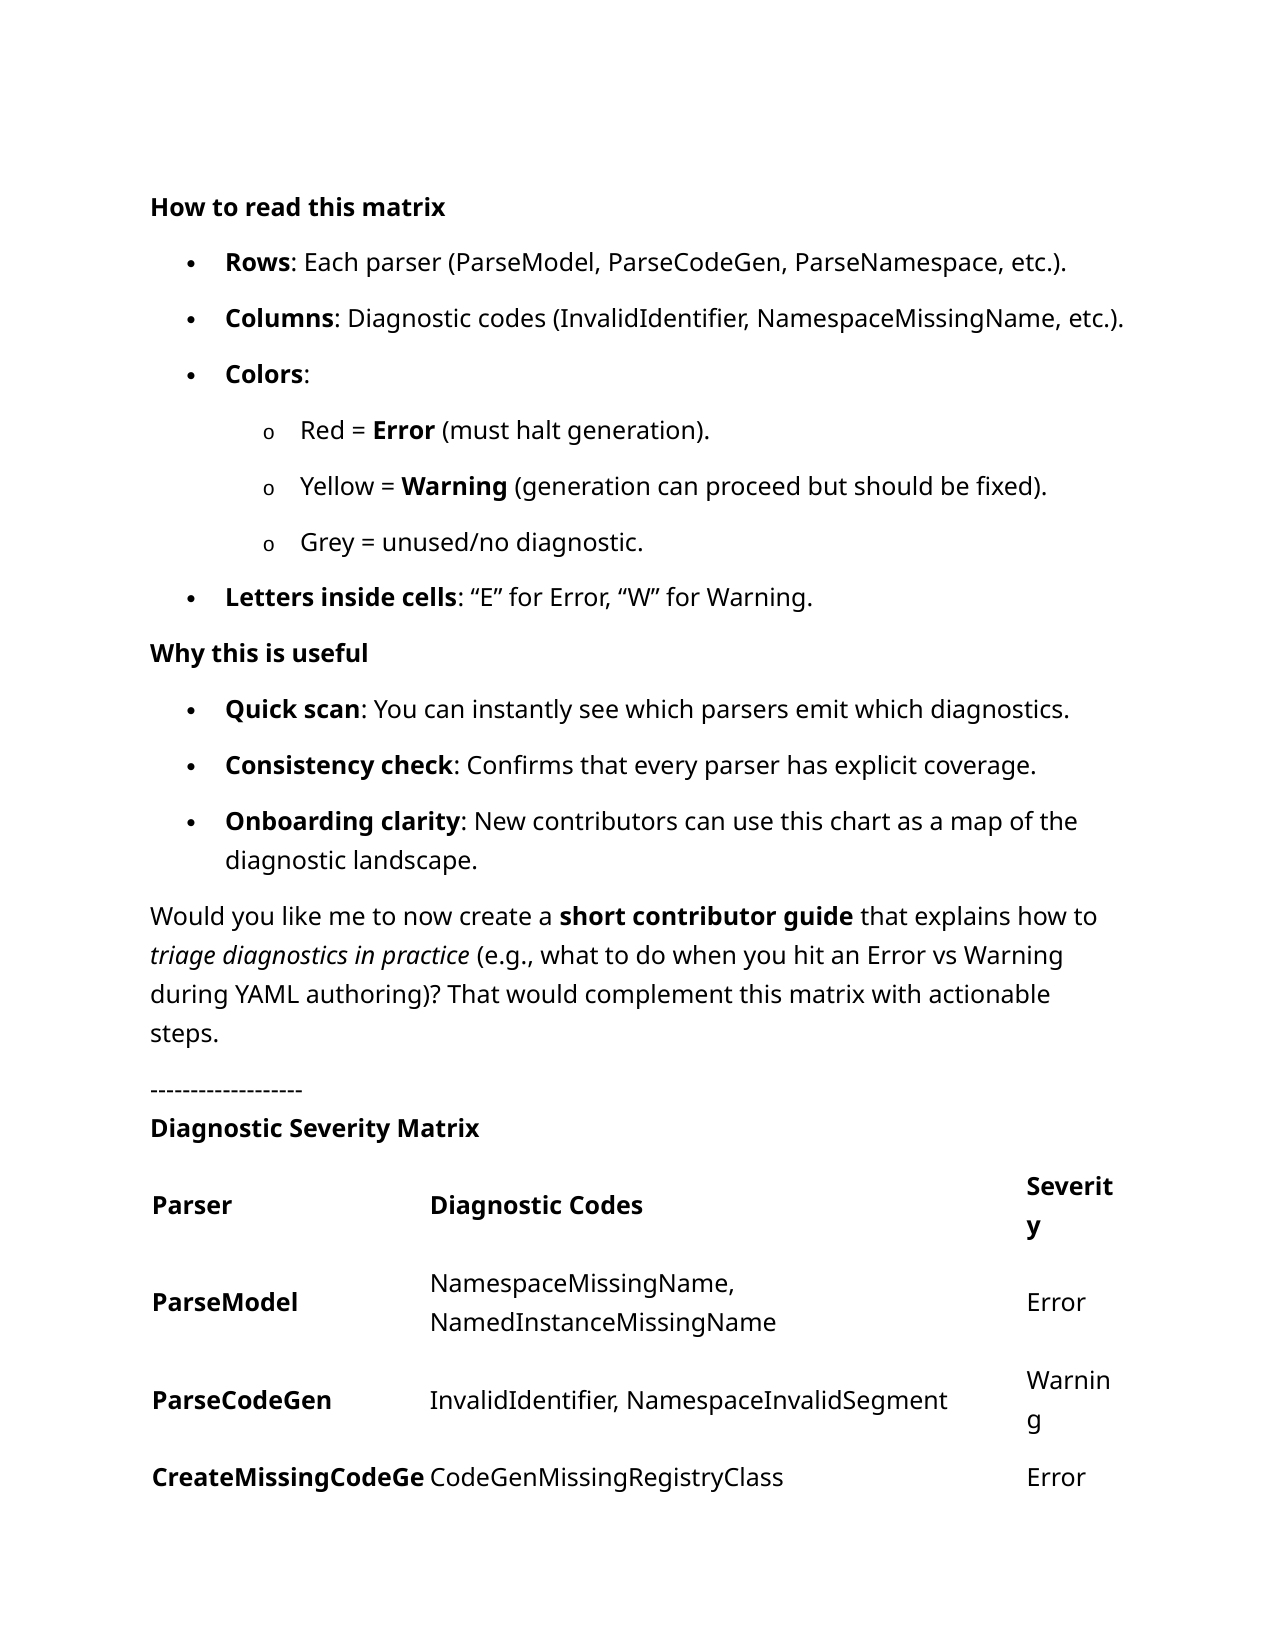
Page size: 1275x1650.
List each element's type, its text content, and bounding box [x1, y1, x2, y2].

list Colors: [187, 357, 1125, 391]
table_cell NamespaceMissingName, NamedInstanceMissingName [428, 1264, 1025, 1361]
list Red = Error (must halt generation). [262, 412, 1125, 447]
list Rows: Each parser (ParseModel, ParseCodeGen, ParseNamespace, etc.). [187, 245, 1125, 279]
table_cell InvalidIdentifier, NamespaceInvalidSegment [428, 1361, 1025, 1458]
list Onboarding clarity: New contributors can use this chart as a map of the diagnostic landscape. [187, 803, 1125, 877]
table_cell ParseModel [150, 1264, 428, 1361]
text Would you like me to now create a short contributor guide that explains how to triage diagnostics in practice (e.g., what to do when you hit an Error vs Warning during YAML authoring)? That would complement this matrix with actionable steps. [150, 898, 1125, 1050]
list Letters inside cells: “E” for Error, “W” for Warning. [187, 580, 1125, 614]
table_header Parser [150, 1167, 428, 1264]
table_header Severity [1025, 1167, 1125, 1264]
table_cell Warning [1025, 1361, 1125, 1458]
table_header Diagnostic Codes [428, 1167, 1025, 1264]
list Consistency check: Confirms that every parser has explicit coverage. [187, 747, 1125, 782]
list Quick scan: You can instantly see which parsers emit which diagnostics. [187, 692, 1125, 726]
table_cell Error [1025, 1459, 1125, 1496]
list Columns: Diagnostic codes (InvalidIdentifier, NamespaceMissingName, etc.). [187, 301, 1125, 335]
table_cell CreateMissingCodeGe [150, 1459, 428, 1496]
list Grey = unused/no diagnostic. [262, 524, 1125, 558]
text ------------------- Diagnostic Severity Matrix [150, 1072, 1125, 1145]
table_cell CodeGenMissingRegistryClass [428, 1459, 1025, 1496]
text --------------------- How to read this matrix [150, 150, 1125, 223]
list Yellow = Warning (generation can proceed but should be fixed). [262, 468, 1125, 502]
table_cell Error [1025, 1264, 1125, 1361]
table_cell ParseCodeGen [150, 1361, 428, 1458]
text Why this is useful [150, 636, 1125, 670]
